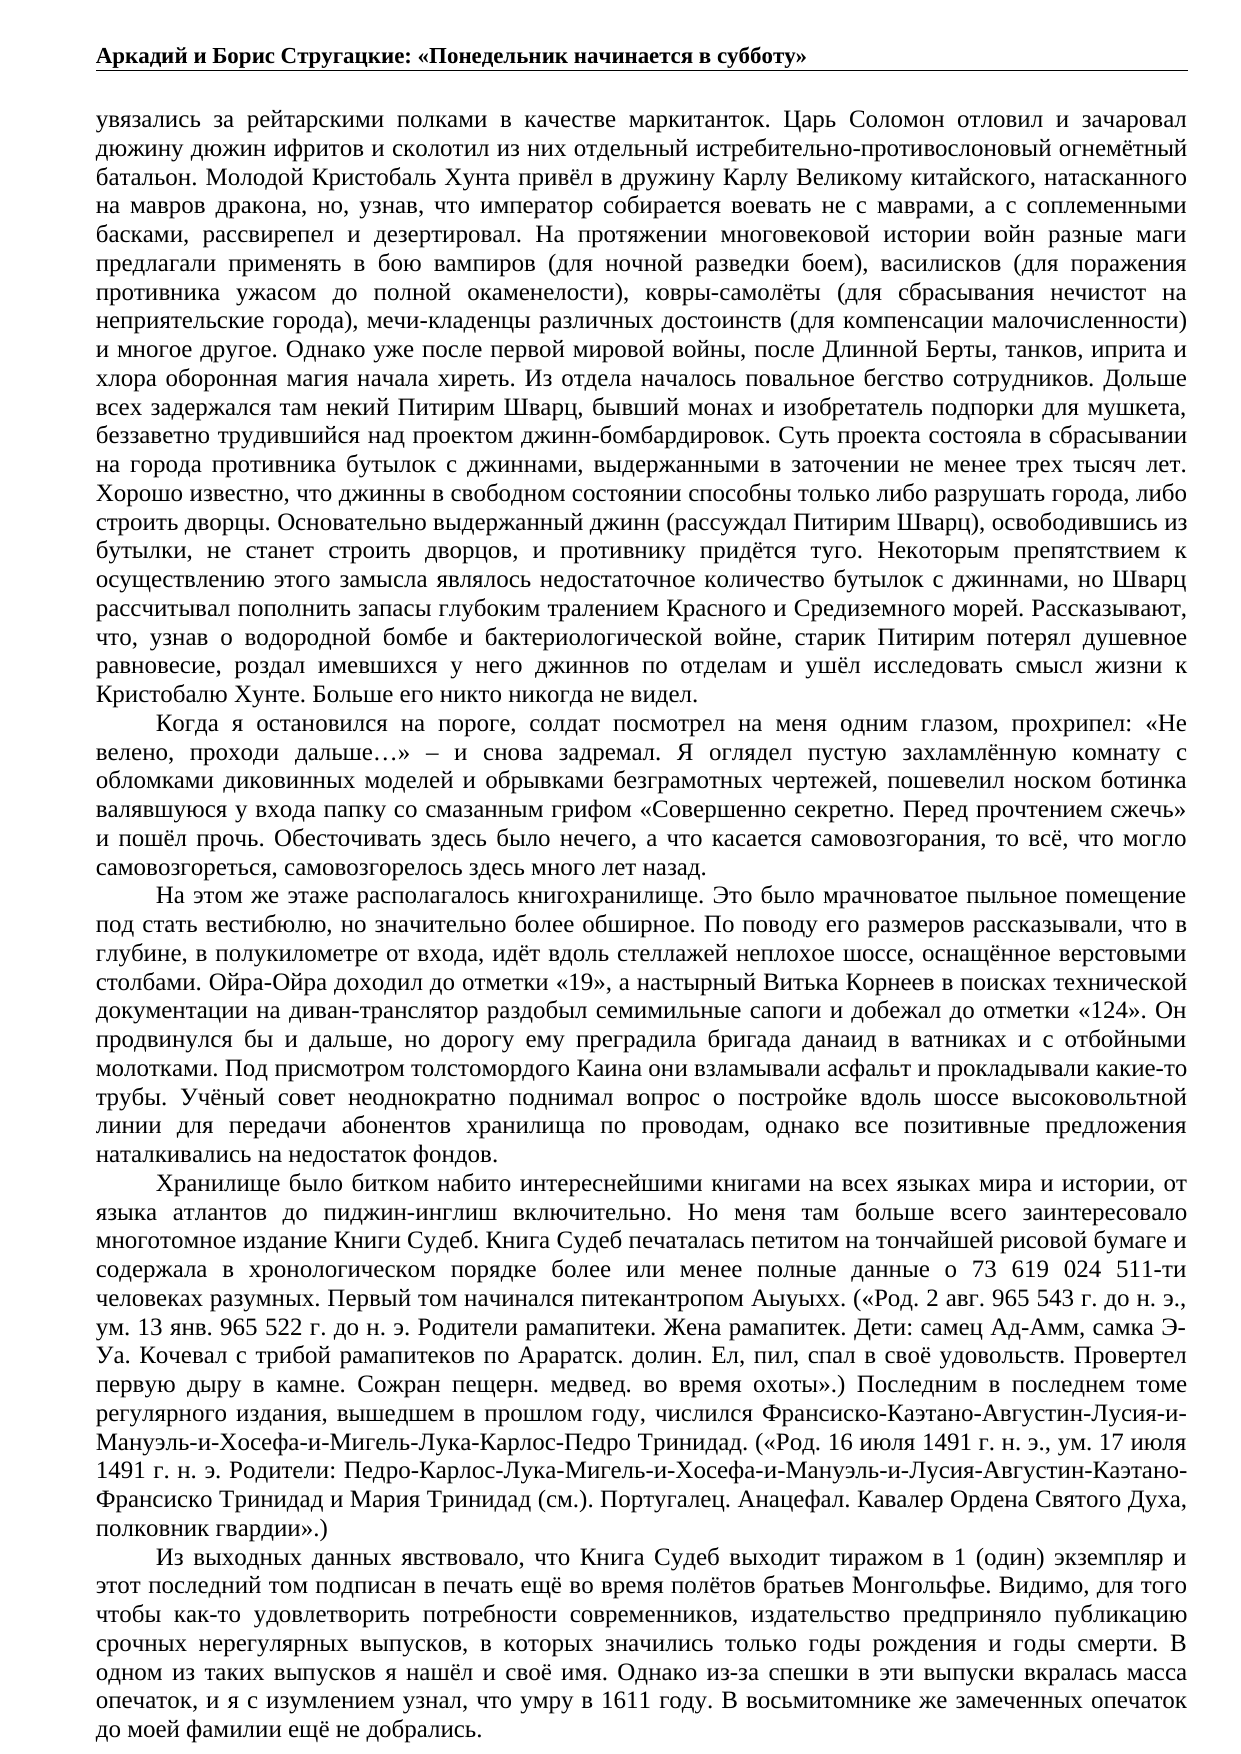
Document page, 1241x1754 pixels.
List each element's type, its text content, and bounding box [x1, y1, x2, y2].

text увязались за рейтарскими полками в качестве маркитанток. Царь Соломон отловил и зачаровал дюжину дюжин ифритов и сколотил из них отдельный истребительно-противослоновый огнемётный батальон. Молодой Кристобаль Хунта привёл в дружину Карлу Великому китайского, натасканного на мавров дракона, но, узнав, что император собирается воевать не с маврами, а с соплеменными басками, рассвирепел и дезертировал. На протяжении многовековой истории войн разные маги предлагали применять в бою вампиров (для ночной разведки боем), василисков (для поражения противника ужасом до полной окаменелости), ковры-самолёты (для сбрасывания нечистот на неприятельские города), мечи-кладенцы различных достоинств (для компенсации малочисленности) и многое другое. Однако уже после первой мировой войны, после Длинной Берты, танков, иприта и хлора оборонная магия начала хиреть. Из отдела началось повальное бегство сотрудников. Дольше всех задержался там некий Питирим Шварц, бывший монах и изобретатель подпорки для мушкета, беззаветно трудившийся над проектом джинн-бомбардировок. Суть проекта состояла в сбрасывании на города противника бутылок с джиннами, выдержанными в заточении не менее трех тысяч лет. Хорошо известно, что джинны в свободном состоянии способны только либо разрушать города, либо строить дворцы. Основательно выдержанный джинн (рассуждал Питирим Шварц), освободившись из бутылки, не станет строить дворцов, и противнику придётся туго. Некоторым препятствием к осуществлению этого замысла являлось недостаточное количество бутылок с джиннами, но Шварц рассчитывал пополнить запасы глубоким тралением Красного и Средиземного морей. Рассказывают, что, узнав о водородной бомбе и бактериологической войне, старик Питирим потерял душевное равновесие, роздал имевшихся у него джиннов по отделам и ушёл исследовать смысл жизни к Кристобалю Хунте. Больше его никто никогда не видел. [96, 104, 1188, 708]
text Когда я остановился на пороге, солдат посмотрел на меня одним глазом, прохрипел: «Не велено, проходи дальше…» – и снова задремал. Я оглядел пустую захламлённую комнату с обломками диковинных моделей и обрывками безграмотных чертежей, пошевелил носком ботинка валявшуюся у входа папку со смазанным грифом «Совершенно секретно. Перед прочтением сжечь» и пошёл прочь. Обесточивать здесь было нечего, а что касается самовозгорания, то всё, что могло самовозгореться, самовозгорелось здесь много лет назад. [96, 708, 1188, 880]
text Хранилище было битком набито интереснейшими книгами на всех языках мира и истории, от языка атлантов до пиджин-инглиш включительно. Но меня там больше всего заинтересовало многотомное издание Книги Судеб. Книга Судеб печаталась петитом на тончайшей рисовой бумаге и содержала в хронологическом порядке более или менее полные данные о 73 619 024 511-ти человеках разумных. Первый том начинался питекантропом Аыуыхх. («Род. 2 авг. 965 543 г. до н. э., ум. 13 янв. 965 522 г. до н. э. Родители рамапитеки. Жена рамапитек. Дети: самец Ад-Амм, самка Э-Уа. Кочевал с трибой рамапитеков по Араратск. долин. Ел, пил, спал в своё удовольств. Провертел первую дыру в камне. Сожран пещерн. медвед. во время охоты».) Последним в последнем томе регулярного издания, вышедшем в прошлом году, числился Франсиско-Каэтано-Августин-Лусия-и-Мануэль-и-Хосефа-и-Мигель-Лука-Карлос-Педро Тринидад. («Род. 16 июля 1491 г. н. э., ум. 17 июля 1491 г. н. э. Родители: Педро-Карлос-Лука-Мигель-и-Хосефа-и-Мануэль-и-Лусия-Августин-Каэтано-Франсиско Тринидад и Мария Тринидад (см.). Португалец. Анацефал. Кавалер Ордена Святого Духа, полковник гвардии».) [96, 1168, 1188, 1542]
text На этом же этаже располагалось книгохранилище. Это было мрачноватое пыльное помещение под стать вестибюлю, но значительно более обширное. По поводу его размеров рассказывали, что в глубине, в полукилометре от входа, идёт вдоль стеллажей неплохое шоссе, оснащённое верстовыми столбами. Ойра-Ойра доходил до отметки «19», а настырный Витька Корнеев в поисках технической документации на диван-транслятор раздобыл семимильные сапоги и добежал до отметки «124». Он продвинулся бы и дальше, но дорогу ему преградила бригада данаид в ватниках и с отбойными молотками. Под присмотром толстомордого Каина они взламывали асфальт и прокладывали какие-то трубы. Учёный совет неоднократно поднимал вопрос о постройке вдоль шоссе высоковольтной линии для передачи абонентов хранилища по проводам, однако все позитивные предложения наталкивались на недостаток фондов. [96, 880, 1188, 1168]
text Из выходных данных явствовало, что Книга Судеб выходит тиражом в 1 (один) экземпляр и этот последний том подписан в печать ещё во время полётов братьев Монгольфье. Видимо, для того чтобы как-то удовлетворить потребности современников, издательство предприняло публикацию срочных нерегулярных выпусков, в которых значились только годы рождения и годы смерти. В одном из таких выпусков я нашёл и своё имя. Однако из-за спешки в эти выпуски вкралась масса опечаток, и я с изумлением узнал, что умру в 1611 году. В восьмитомнике же замеченных опечаток до моей фамилии ещё не добрались. [96, 1542, 1188, 1743]
